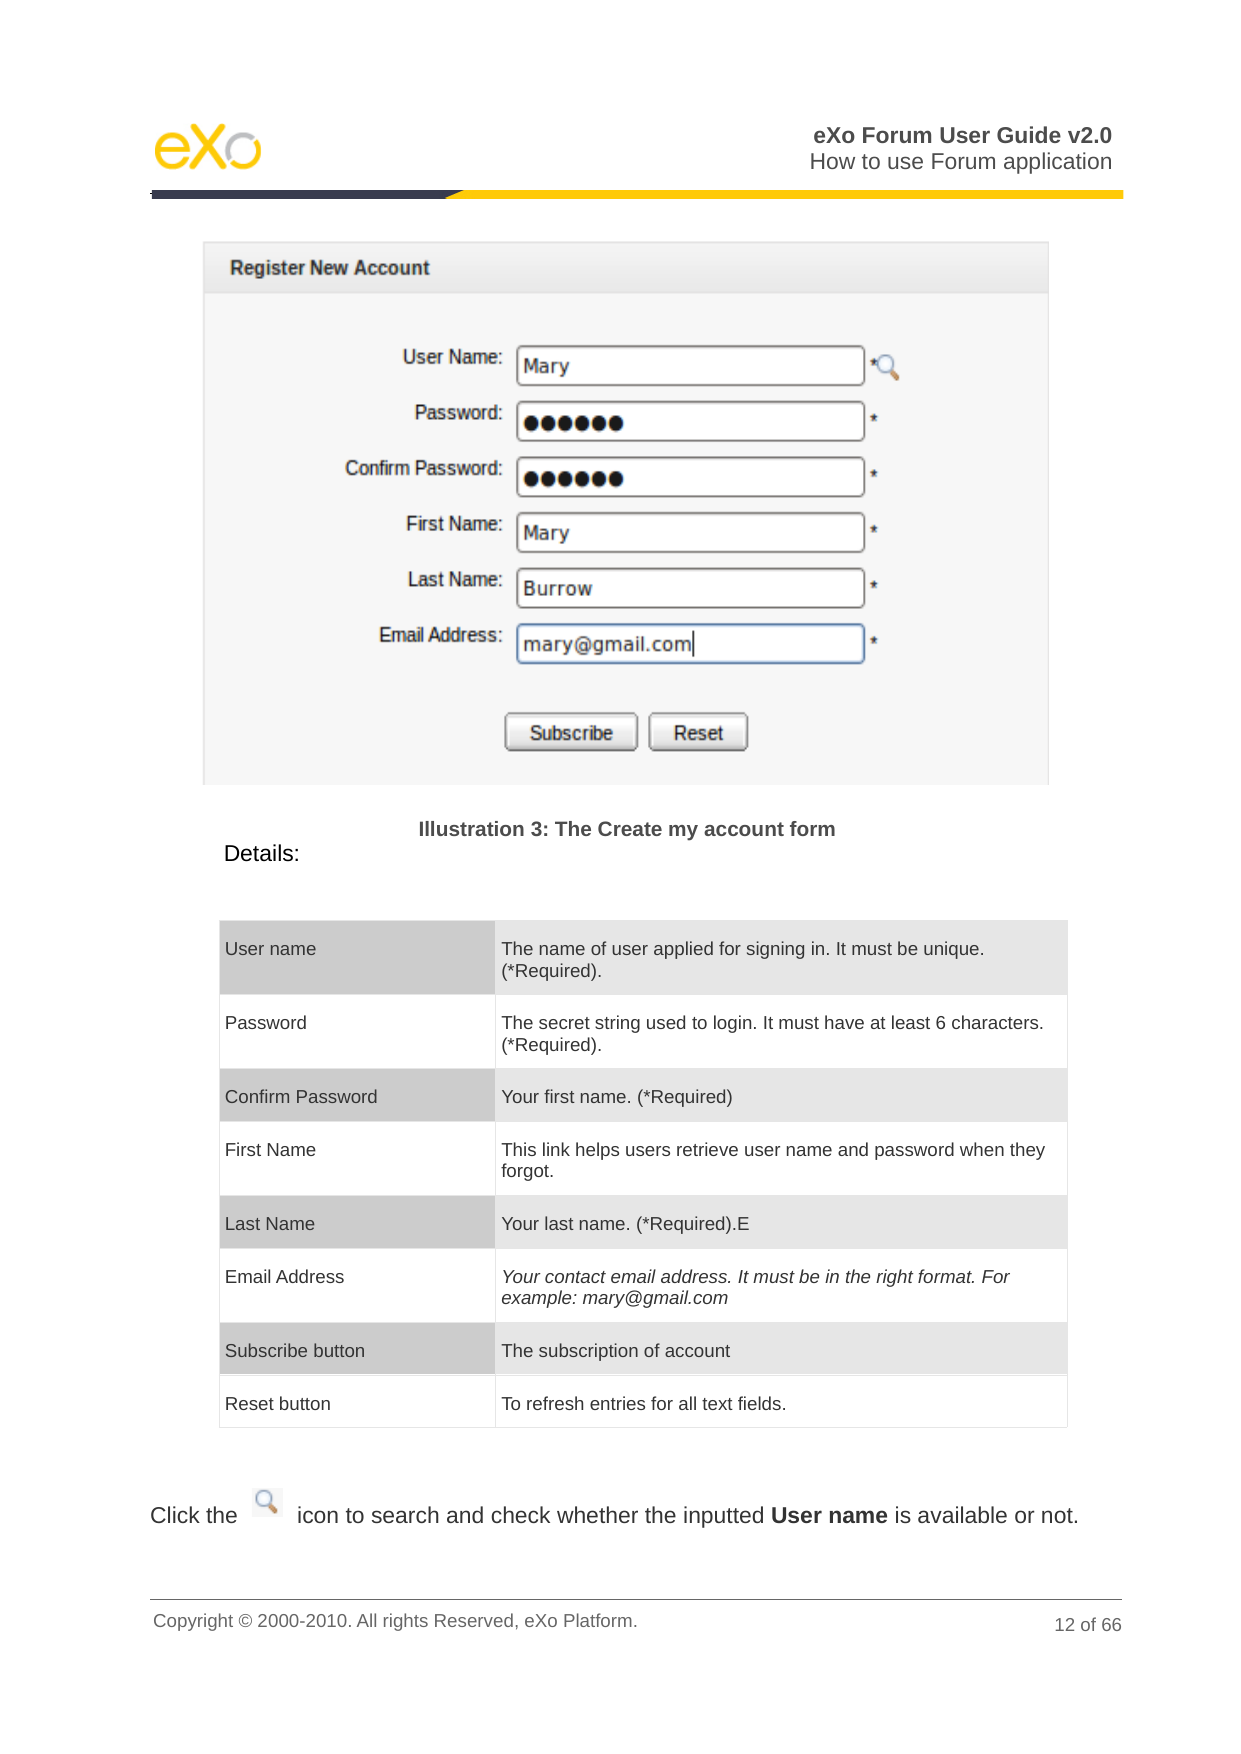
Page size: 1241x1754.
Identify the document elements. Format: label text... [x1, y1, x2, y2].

picture [151, 190, 1124, 199]
text Details: [150, 223, 1122, 867]
table_cell To refresh entries for all text fields. [496, 1376, 1067, 1427]
table_cell This link helps users retrieve user name and password when they forgot. [496, 1122, 1067, 1195]
table_cell Confirm Password [220, 1069, 495, 1121]
picture [200, 240, 1049, 785]
table_cell Email Address [220, 1249, 495, 1322]
table_cell The subscription of account [496, 1323, 1067, 1374]
table_cell Your contact email address. It must be in the right format. For example: mary@gmail.com [496, 1249, 1067, 1322]
table_cell Subscribe button [220, 1323, 495, 1374]
table_cell The secret string used to login. It must have at least 6 characters. (*Required). [496, 995, 1067, 1068]
table_header The name of user applied for signing in. It must be unique. (*Required). [496, 921, 1067, 994]
text Illustration 3: The Create my account form [177, 298, 1077, 840]
table_header User name [220, 921, 495, 994]
table_cell Password [220, 995, 495, 1068]
picture [155, 123, 262, 170]
table_cell Reset button [220, 1376, 495, 1427]
picture [251, 1488, 283, 1517]
table_cell First Name [220, 1122, 495, 1195]
text Click the icon to search and check whether the inputted User name is available or not. [150, 1481, 1122, 1528]
table_cell Your last name. (*Required).E [496, 1196, 1067, 1248]
table_cell Your first name. (*Required) [496, 1069, 1067, 1121]
table_cell Last Name [220, 1196, 495, 1248]
